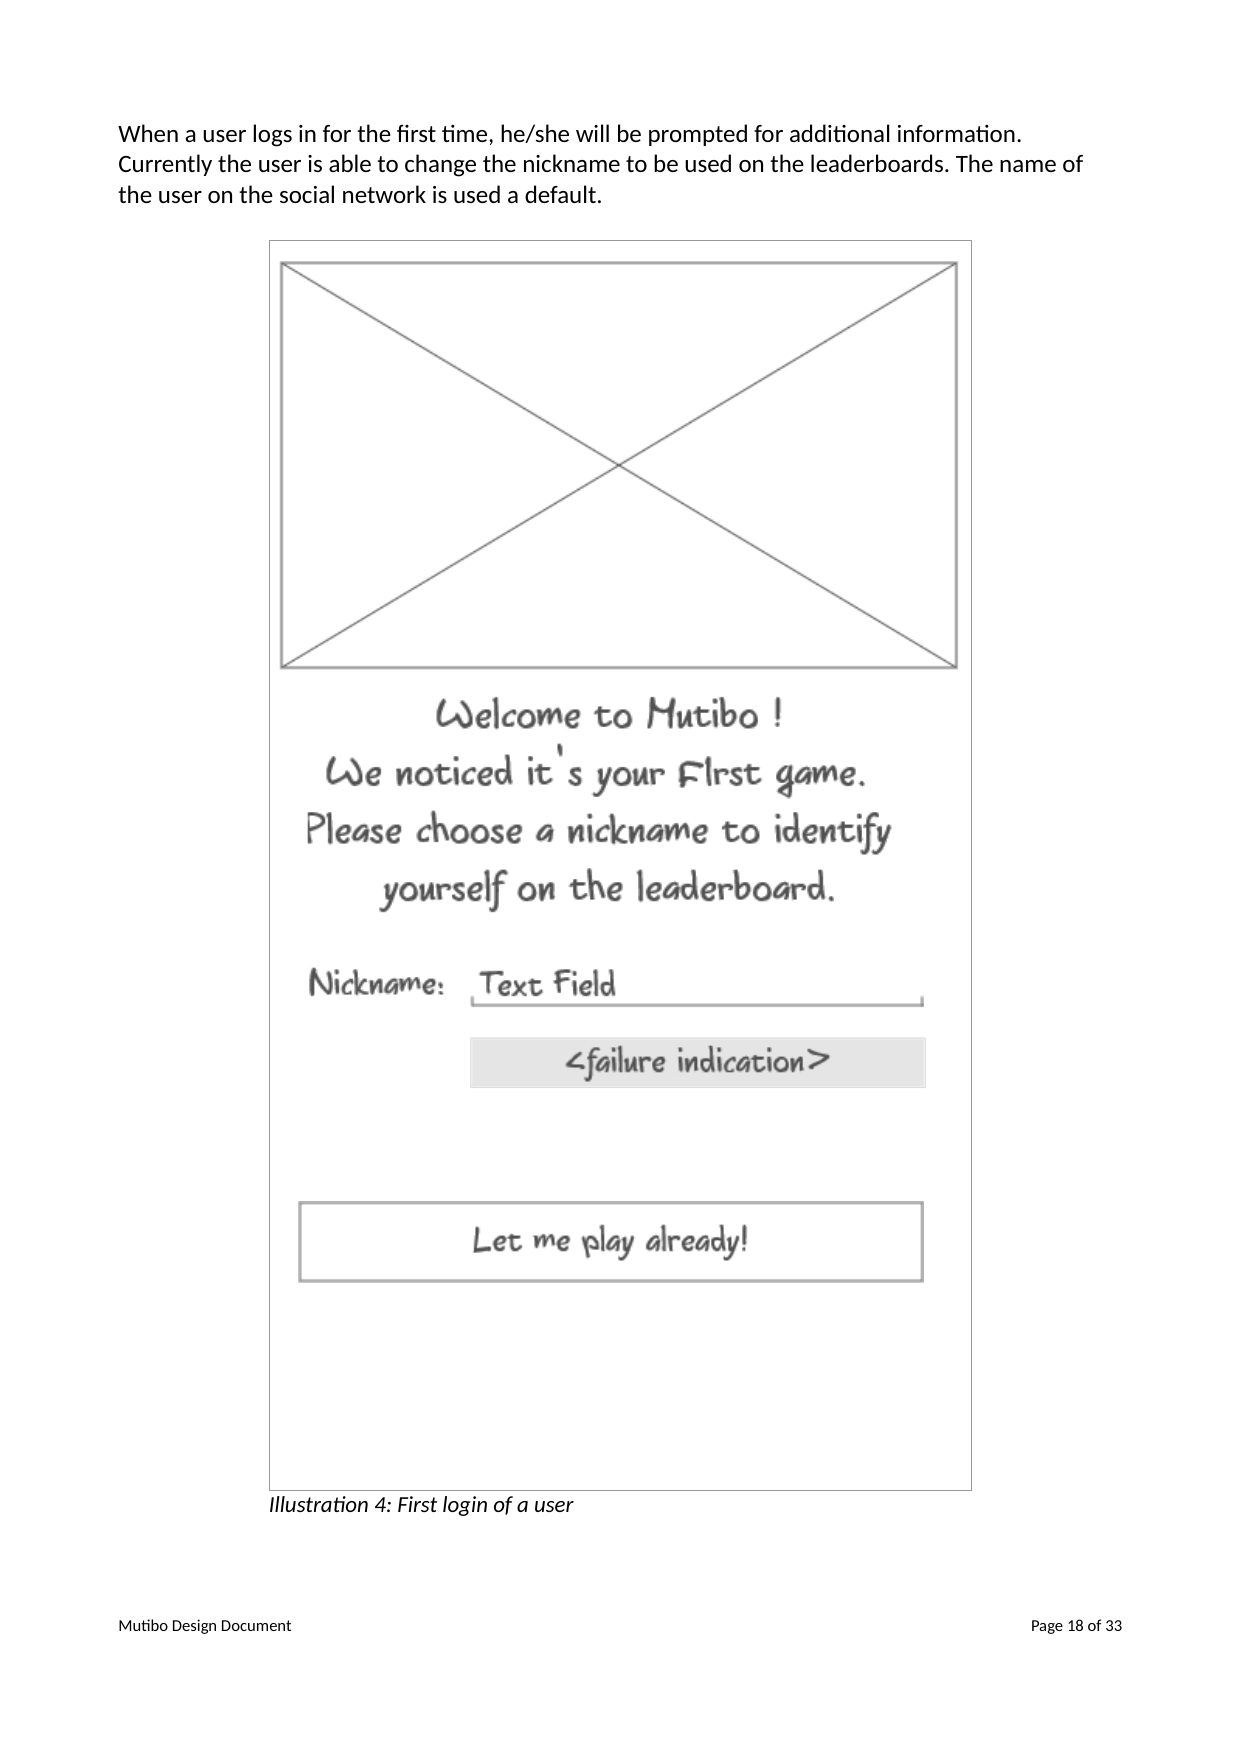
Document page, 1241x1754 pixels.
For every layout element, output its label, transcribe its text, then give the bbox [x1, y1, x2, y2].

picture [271, 243, 969, 1488]
text When a user logs in for the first time, he/she will be prompted for additional information. Currently the user is able to change the nickname to be used on the leaderboards. The name of the user on the social network is used a default. [118, 118, 1122, 210]
text Illustration 4: First login of a user [268, 241, 972, 1518]
